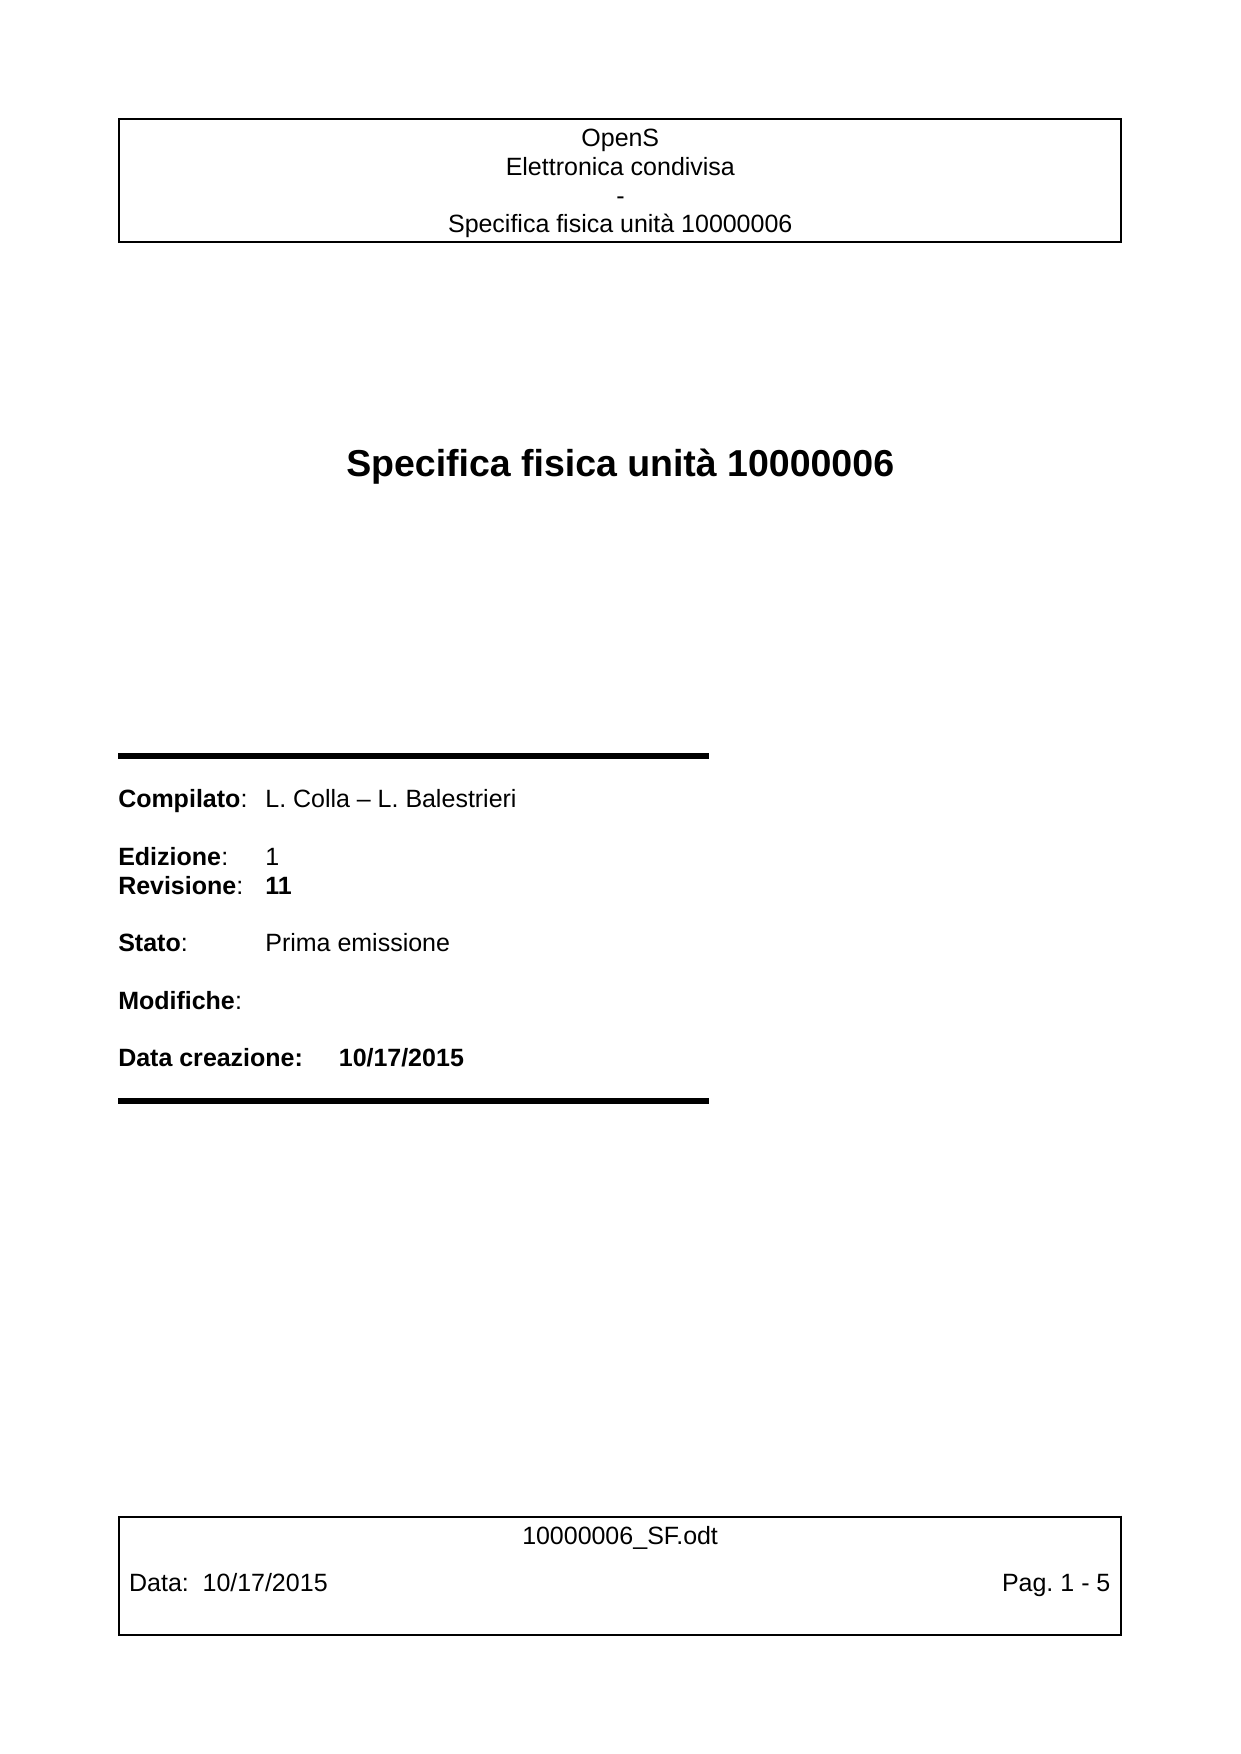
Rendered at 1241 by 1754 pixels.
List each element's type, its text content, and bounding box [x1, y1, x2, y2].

text Modifiche: [118, 986, 1121, 1014]
text Stato: Prima emissione [118, 928, 1121, 957]
text Edizione: 1 [118, 842, 1121, 871]
text Data creazione: 17/10/2015 [118, 1043, 1121, 1072]
text Compilato: L. Colla – L. Balestrieri [118, 784, 1121, 813]
text Revisione: 11 [118, 871, 1121, 899]
title Specifica fisica unità 10000006 [118, 441, 1122, 484]
